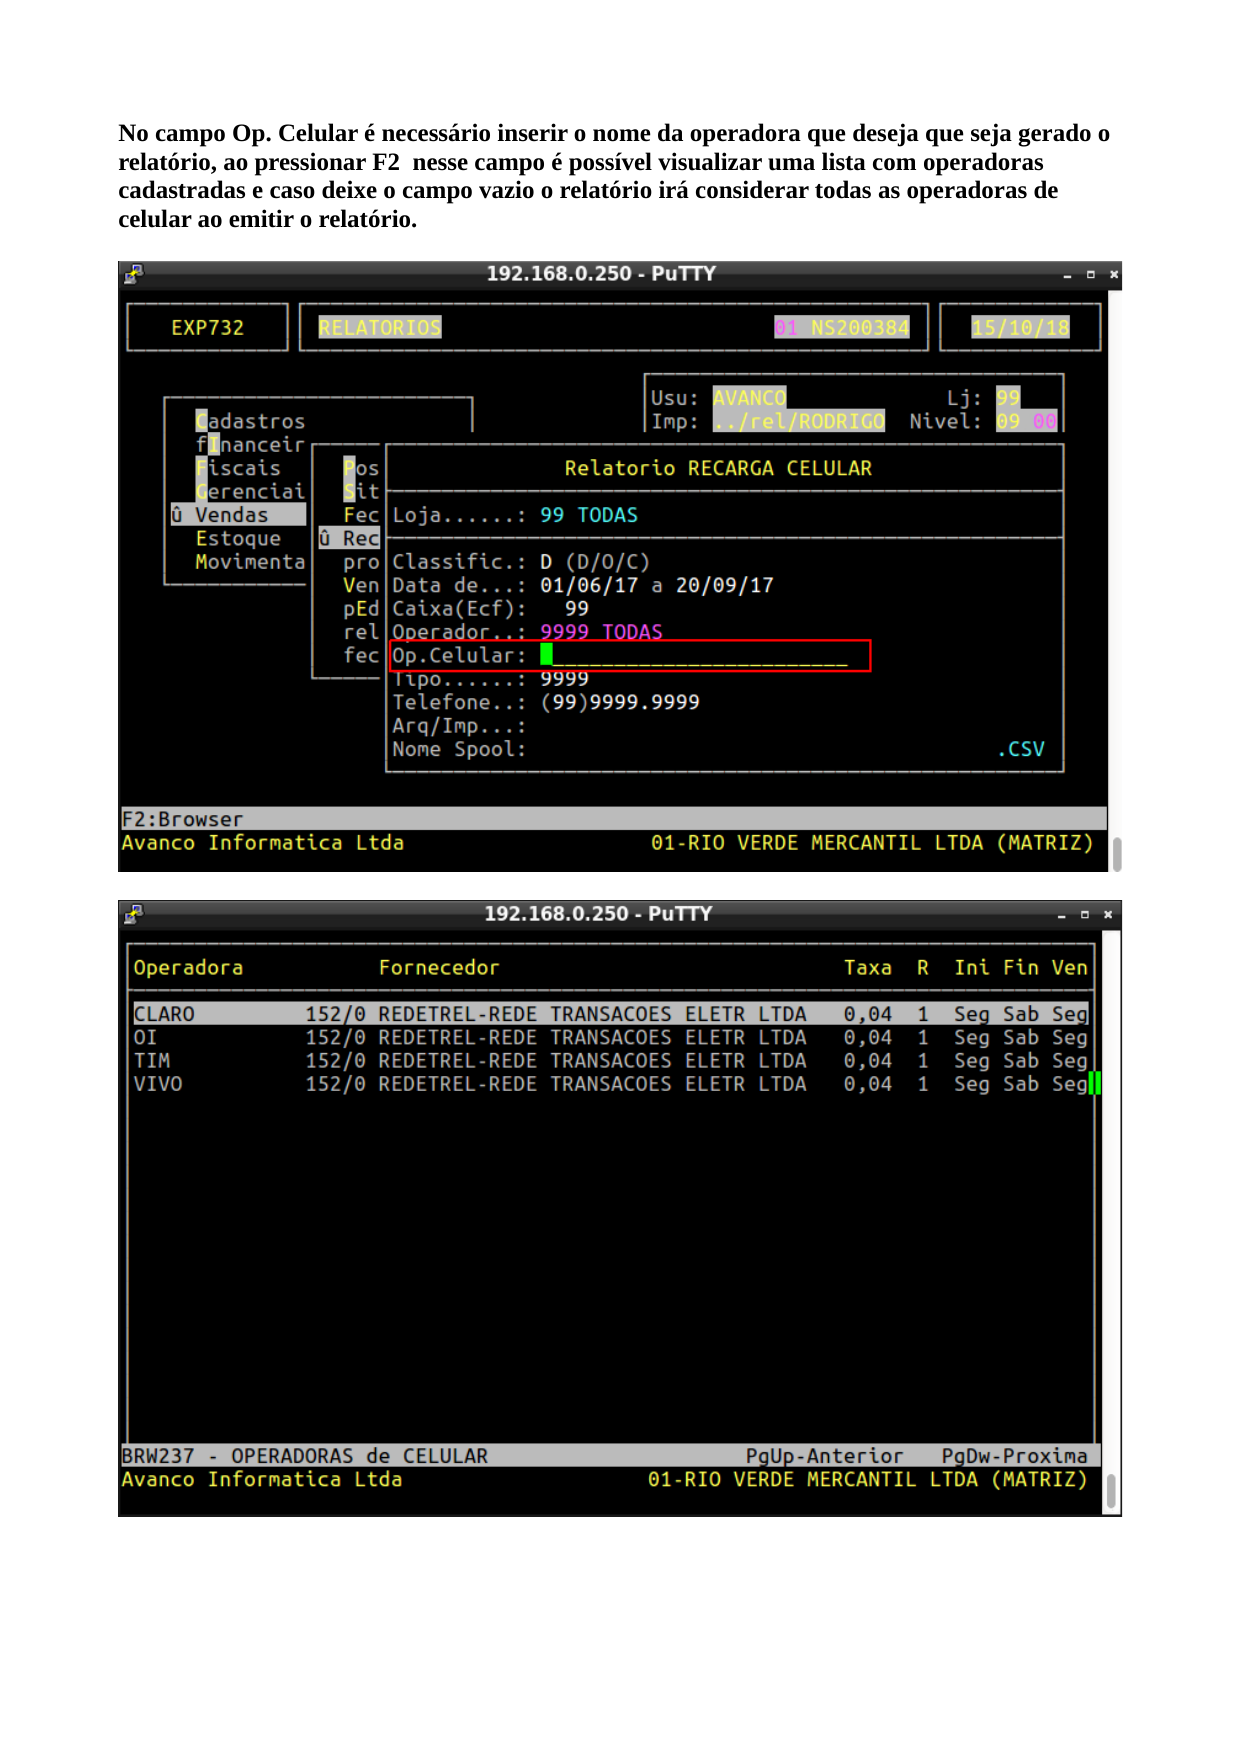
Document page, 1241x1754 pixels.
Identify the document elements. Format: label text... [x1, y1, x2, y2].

picture [118, 261, 1123, 872]
text No campo Op. Celular é necessário inserir o nome da operadora que deseja que seja gerado o relatório, ao pressionar F2 nesse campo é possível visualizar uma lista com operadoras cadastradas e caso deixe o campo vazio o relatório irá considerar todas as operadoras de celular ao emitir o relatório. [118, 118, 1122, 233]
picture [118, 900, 1123, 1517]
